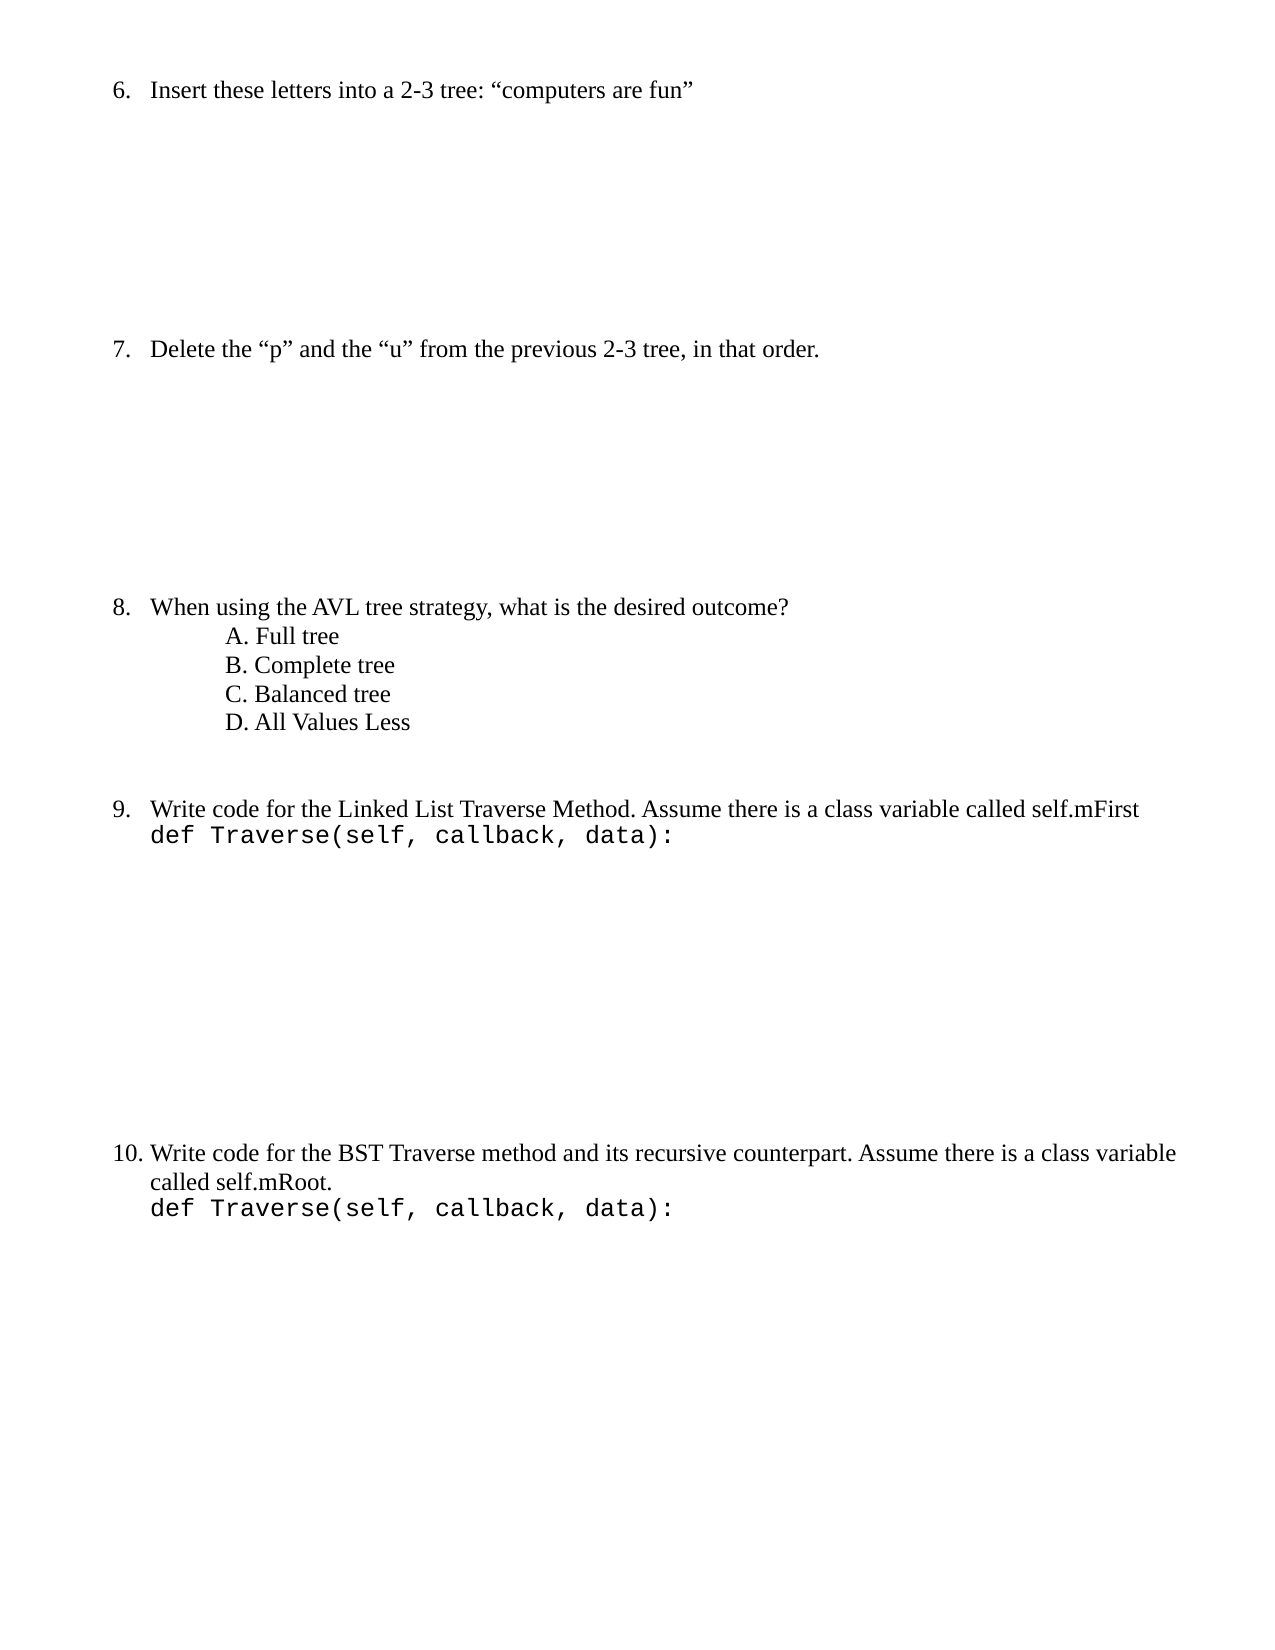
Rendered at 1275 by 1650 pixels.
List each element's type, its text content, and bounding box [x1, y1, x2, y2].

list Write code for the Linked List Traverse Method. Assume there is a class variable called self.mFirst [112, 794, 1200, 822]
list Write code for the BST Traverse method and its recursive counterpart. Assume there is a class variable called self.mRoot. [112, 1138, 1200, 1195]
list Delete the “p” and the “u” from the previous 2-3 tree, in that order. [112, 334, 1200, 362]
list When using the AVL tree strategy, what is the desired outcome? [112, 592, 1200, 621]
text B. Complete tree [75, 650, 1200, 679]
text def Traverse(self, callback, data): [75, 1195, 1200, 1224]
text A. Full tree [75, 621, 1200, 650]
text D. All Values Less [75, 707, 1200, 736]
text def Traverse(self, callback, data): [75, 822, 1200, 851]
list Insert these letters into a 2-3 tree: “computers are fun” [112, 75, 1200, 104]
text C. Balanced tree [75, 679, 1200, 707]
